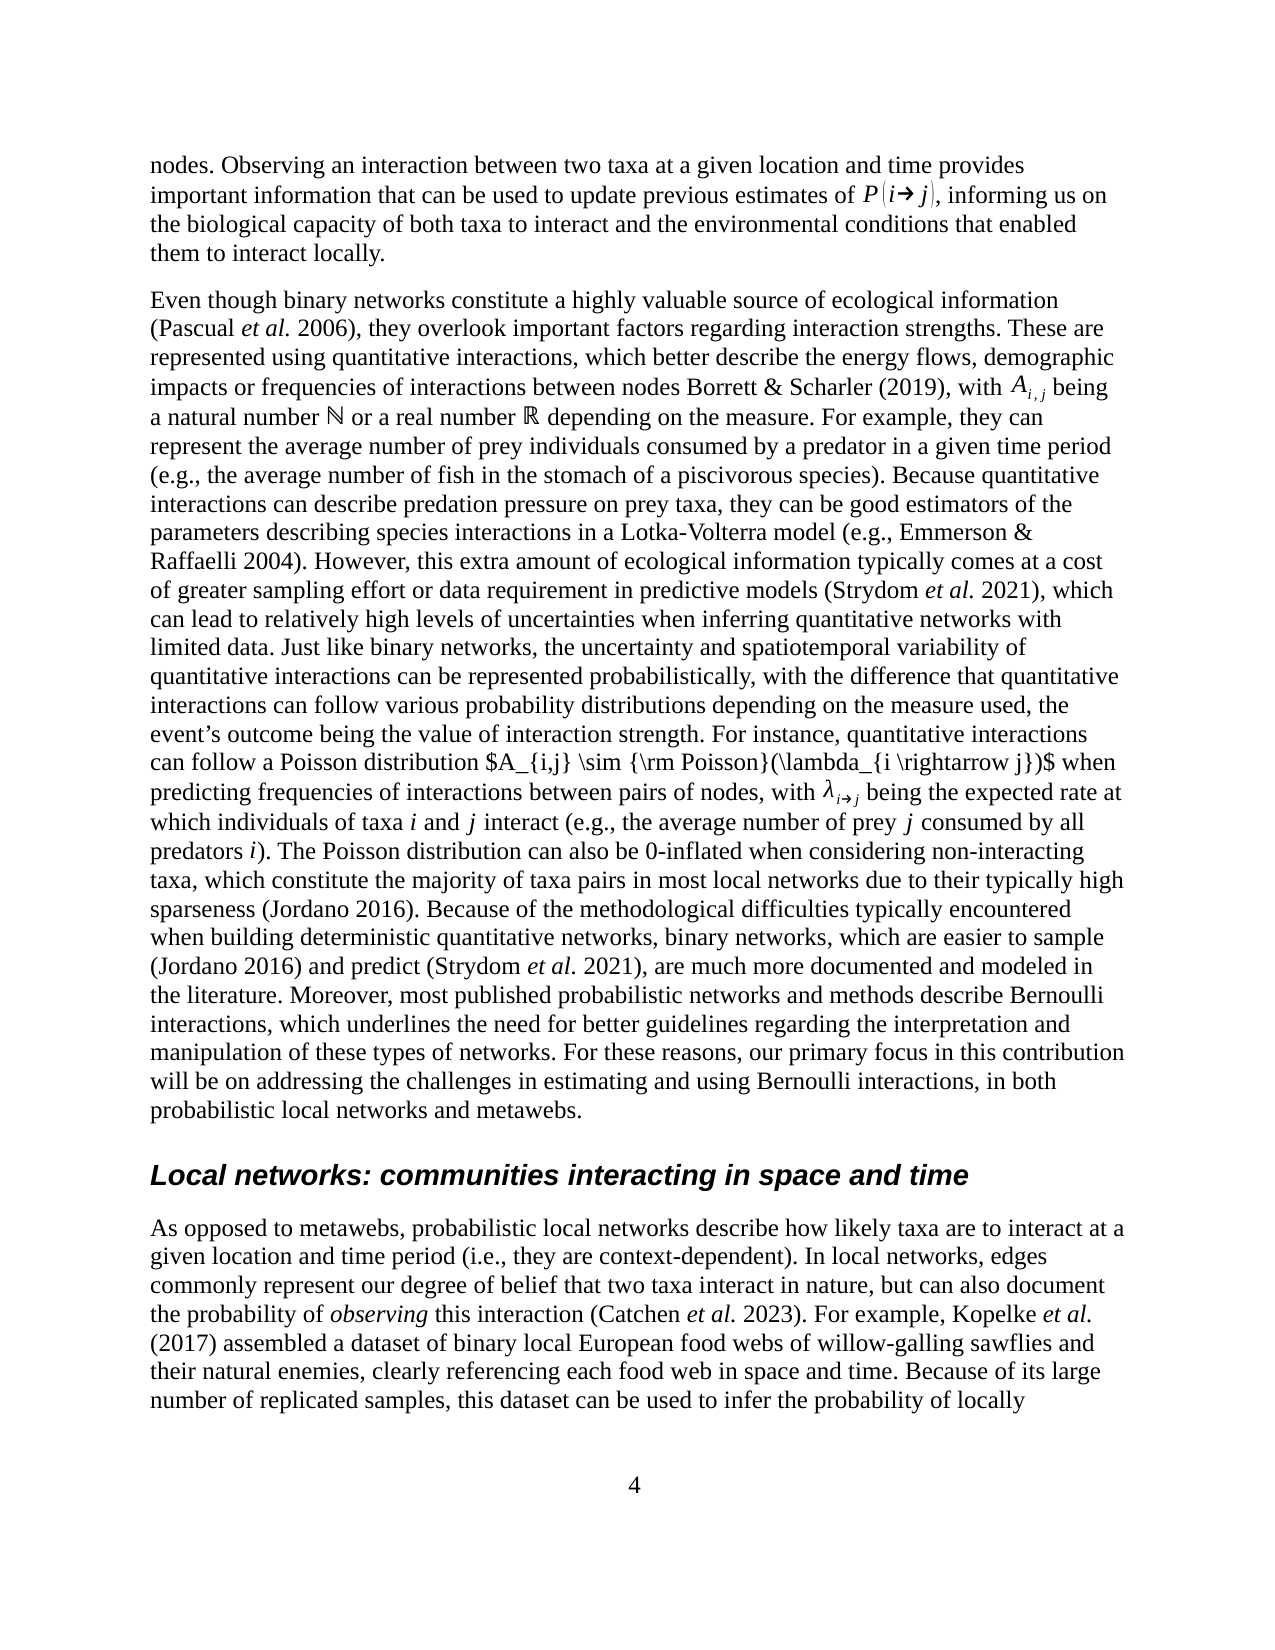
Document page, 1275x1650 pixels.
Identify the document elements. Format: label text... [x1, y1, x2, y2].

text As opposed to metawebs, probabilistic local networks describe how likely taxa are to interact at a given location and time period (i.e., they are context-dependent). In local networks, edges commonly represent our degree of belief that two taxa interact in nature, but can also document the probability of observing this interaction (Catchen et al. 2023). For example, Kopelke et al. (2017) assembled a dataset of binary local European food webs of willow-galling sawflies and their natural enemies, clearly referencing each food web in space and time. Because of its large number of replicated samples, this dataset can be used to infer the probability of locally [150, 1213, 1125, 1414]
subtitle Local networks: communities interacting in space and time [150, 1158, 1125, 1191]
text Even though binary networks constitute a highly valuable source of ecological information (Pascual et al. 2006), they overlook important factors regarding interaction strengths. These are represented using quantitative interactions, which better describe the energy flows, demographic impacts or frequencies of interactions between nodes Borrett & Scharler (2019), with being a natural number or a real number depending on the measure. For example, they can represent the average number of prey individuals consumed by a predator in a given time period (e.g., the average number of fish in the stomach of a piscivorous species). Because quantitative interactions can describe predation pressure on prey taxa, they can be good estimators of the parameters describing species interactions in a Lotka-Volterra model (e.g., Emmerson & Raffaelli 2004). However, this extra amount of ecological information typically comes at a cost of greater sampling effort or data requirement in predictive models (Strydom et al. 2021), which can lead to relatively high levels of uncertainties when inferring quantitative networks with limited data. Just like binary networks, the uncertainty and spatiotemporal variability of quantitative interactions can be represented probabilistically, with the difference that quantitative interactions can follow various probability distributions depending on the measure used, the event’s outcome being the value of interaction strength. For instance, quantitative interactions can follow a Poisson distribution $A_{i,j} \sim {\rm Poisson}(\lambda_{i \rightarrow j})$ when predicting frequencies of interactions between pairs of nodes, with being the expected rate at which individuals of taxa and interact (e.g., the average number of prey consumed by all predators ). The Poisson distribution can also be 0-inflated when considering non-interacting taxa, which constitute the majority of taxa pairs in most local networks due to their typically high sparseness (Jordano 2016). Because of the methodological difficulties typically encountered when building deterministic quantitative networks, binary networks, which are easier to sample (Jordano 2016) and predict (Strydom et al. 2021), are much more documented and modeled in the literature. Moreover, most published probabilistic networks and methods describe Bernoulli interactions, which underlines the need for better guidelines regarding the interpretation and manipulation of these types of networks. For these reasons, our primary focus in this contribution will be on addressing the challenges in estimating and using Bernoulli interactions, in both probabilistic local networks and metawebs. [150, 285, 1125, 1124]
text nodes. Observing an interaction between two taxa at a given location and time provides important information that can be used to update previous estimates of , informing us on the biological capacity of both taxa to interact and the environmental conditions that enabled them to interact locally. [150, 150, 1125, 267]
